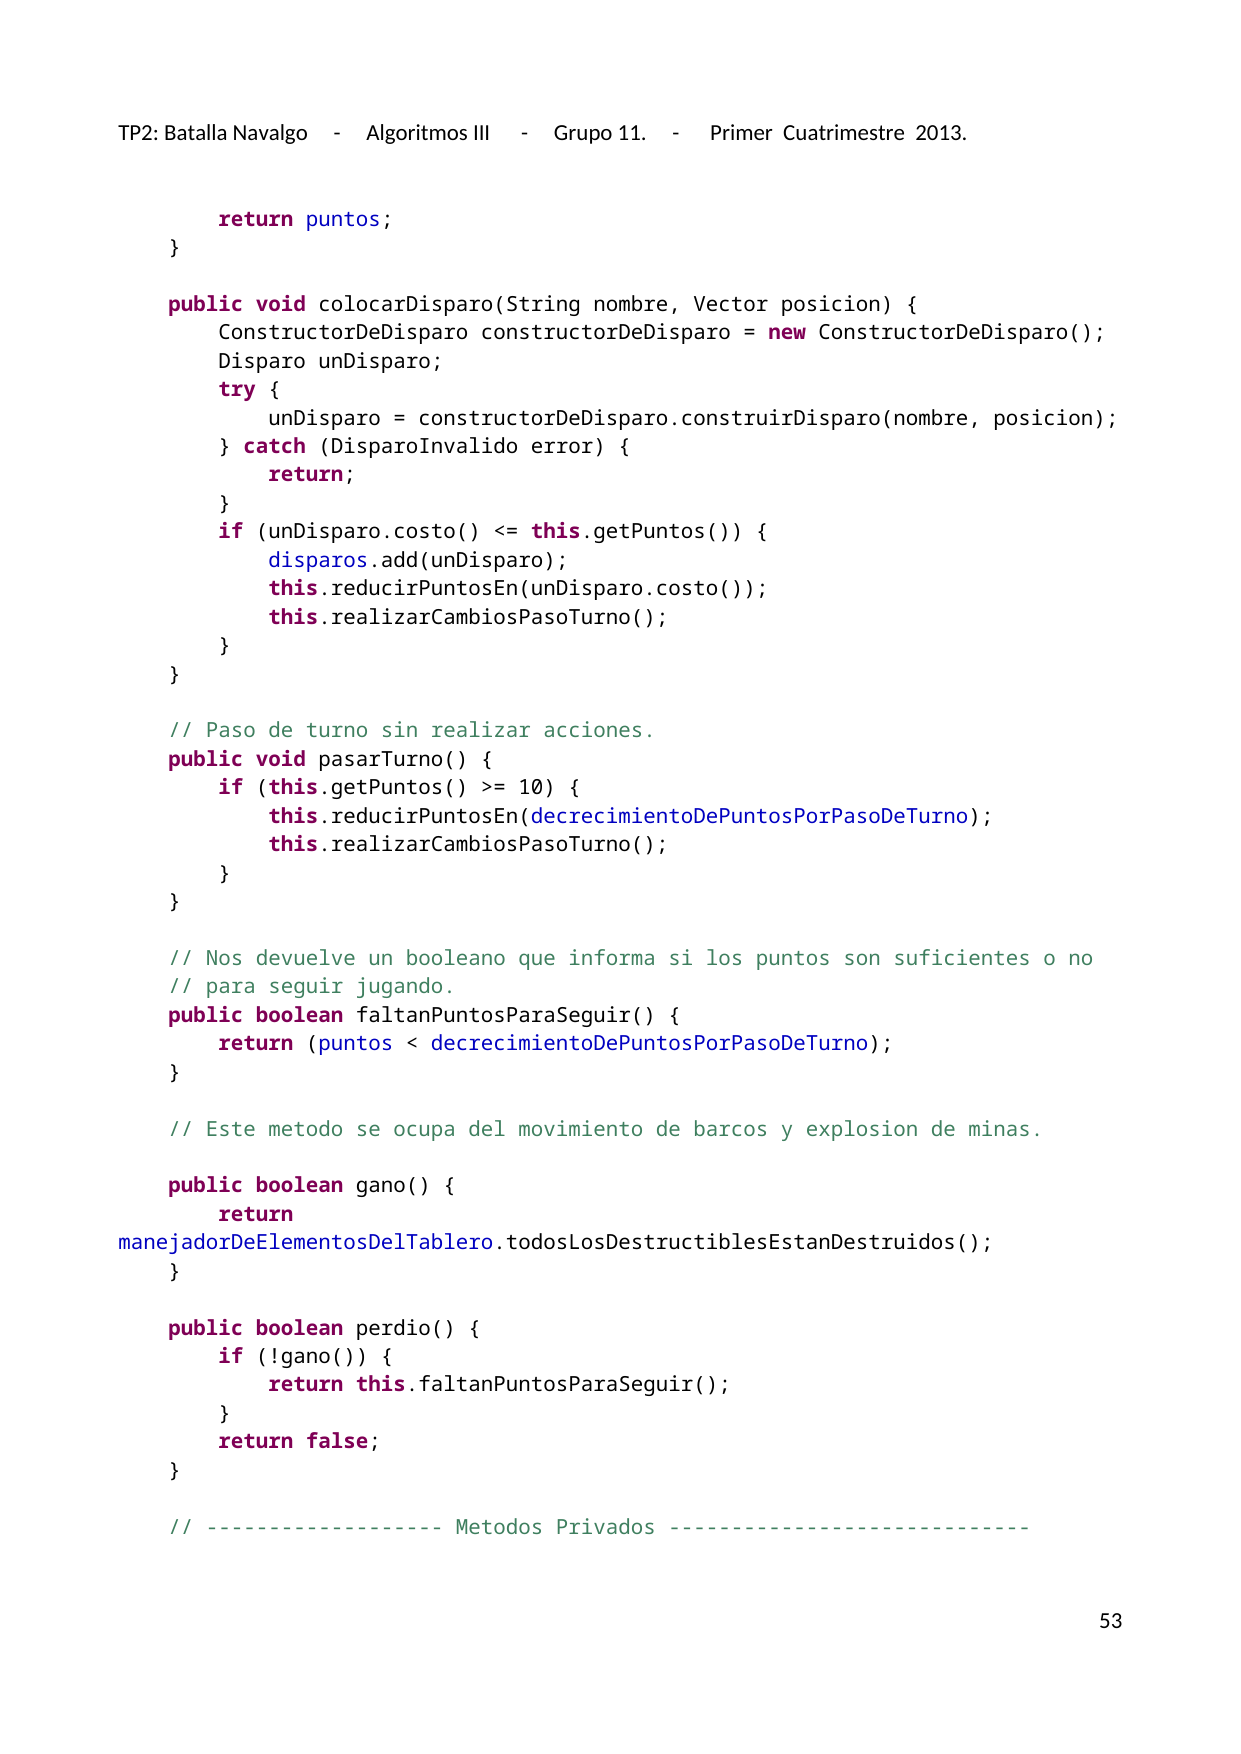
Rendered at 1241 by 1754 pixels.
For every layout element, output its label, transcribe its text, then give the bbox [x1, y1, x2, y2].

text this.reducirPuntosEn(unDisparo.costo()); [118, 573, 1122, 602]
text } [118, 1398, 1122, 1426]
text ConstructorDeDisparo constructorDeDisparo = new ConstructorDeDisparo(); [118, 317, 1122, 346]
text public boolean perdio() { [118, 1313, 1122, 1341]
text // ------------------- Metodos Privados ----------------------------- [118, 1512, 1122, 1540]
text return false; [118, 1426, 1122, 1455]
text public boolean faltanPuntosParaSeguir() { [118, 1000, 1122, 1028]
text if (unDisparo.costo() <= this.getPuntos()) { [118, 516, 1122, 545]
text } [118, 232, 1122, 261]
text return; [118, 459, 1122, 488]
text return puntos; [118, 204, 1122, 232]
text } [118, 1057, 1122, 1085]
text public void pasarTurno() { [118, 744, 1122, 772]
text disparos.add(unDisparo); [118, 545, 1122, 573]
text try { [118, 374, 1122, 403]
text } [118, 488, 1122, 516]
text } catch (DisparoInvalido error) { [118, 431, 1122, 459]
text // para seguir jugando. [118, 971, 1122, 1000]
text } [118, 886, 1122, 914]
text return this.faltanPuntosParaSeguir(); [118, 1369, 1122, 1398]
text this.reducirPuntosEn(decrecimientoDePuntosPorPasoDeTurno); [118, 801, 1122, 829]
text if (this.getPuntos() >= 10) { [118, 772, 1122, 801]
text } [118, 1256, 1122, 1284]
text this.realizarCambiosPasoTurno(); [118, 602, 1122, 630]
text // Este metodo se ocupa del movimiento de barcos y explosion de minas. [118, 1114, 1122, 1142]
text Disparo unDisparo; [118, 346, 1122, 374]
text public boolean gano() { [118, 1171, 1122, 1199]
text } [118, 659, 1122, 687]
text } [118, 1455, 1122, 1483]
text } [118, 858, 1122, 886]
text } [118, 630, 1122, 659]
text unDisparo = constructorDeDisparo.construirDisparo(nombre, posicion); [118, 403, 1122, 431]
text this.realizarCambiosPasoTurno(); [118, 829, 1122, 858]
text // Paso de turno sin realizar acciones. [118, 716, 1122, 744]
text return (puntos < decrecimientoDePuntosPorPasoDeTurno); [118, 1028, 1122, 1057]
text // Nos devuelve un booleano que informa si los puntos son suficientes o no [118, 943, 1122, 971]
text public void colocarDisparo(String nombre, Vector posicion) { [118, 289, 1122, 317]
text return manejadorDeElementosDelTablero.todosLosDestructiblesEstanDestruidos(); [118, 1199, 1122, 1256]
text if (!gano()) { [118, 1341, 1122, 1369]
